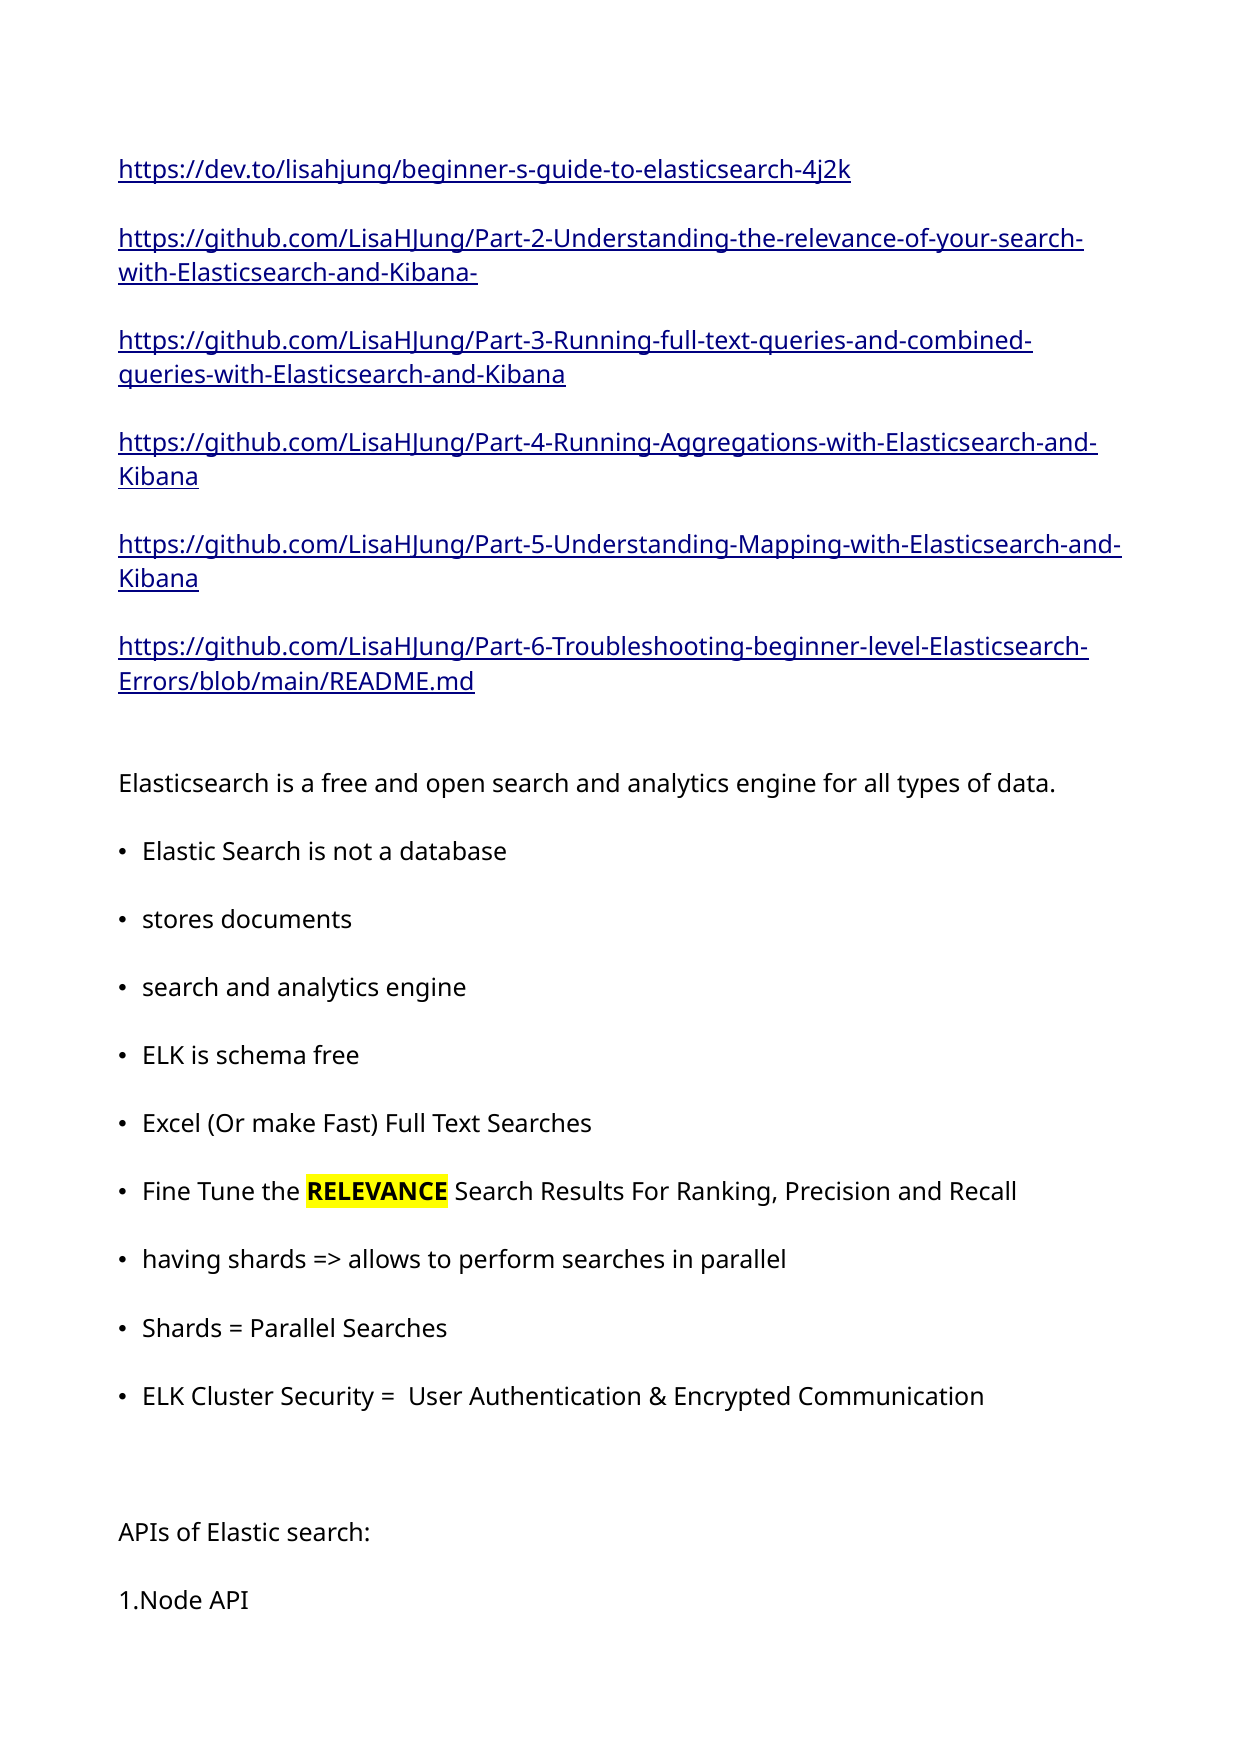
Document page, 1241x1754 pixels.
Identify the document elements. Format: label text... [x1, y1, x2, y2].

list Fine Tune the RELEVANCE Search Results For Ranking, Precision and Recall [118, 1174, 1122, 1208]
text Kibana [118, 558, 1122, 595]
list Shards = Parallel Searches [118, 1310, 1122, 1344]
text https://github.com/LisaHJung/Part-3-Running-full-text-queries-and-combined-queries-with-Elasticsearch-and-Kibana [118, 322, 1122, 391]
list ELK is schema free [118, 1038, 1122, 1072]
list search and analytics engine [118, 970, 1122, 1004]
list Elastic Search is not a database [118, 833, 1122, 867]
text https://github.com/LisaHJung/Part-5-Understanding-Mapping-with-Elasticsearch-and- [118, 527, 1122, 556]
list ELK Cluster Security = User Authentication & Encrypted Communication [118, 1378, 1122, 1412]
text https://github.com/LisaHJung/Part-6-Troubleshooting-beginner-level-Elasticsearch-Errors/blob/main/README.md [118, 629, 1122, 697]
list Excel (Or make Fast) Full Text Searches [118, 1106, 1122, 1140]
text https://github.com/LisaHJung/Part-4-Running-Aggregations-with-Elasticsearch-and-Kibana [118, 425, 1122, 493]
text https://github.com/LisaHJung/Part-2-Understanding-the-relevance-of-your-search-with-Elasticsearch-and-Kibana- [118, 220, 1122, 288]
text 1.Node API [118, 1583, 1122, 1617]
text https://dev.to/lisahjung/beginner-s-guide-to-elasticsearch-4j2k [118, 152, 1122, 186]
list having shards => allows to perform searches in parallel [118, 1242, 1122, 1276]
text APIs of Elastic search: [118, 1515, 1122, 1549]
text Elasticsearch is a free and open search and analytics engine for all types of data. [118, 765, 1122, 799]
list stores documents [118, 902, 1122, 936]
